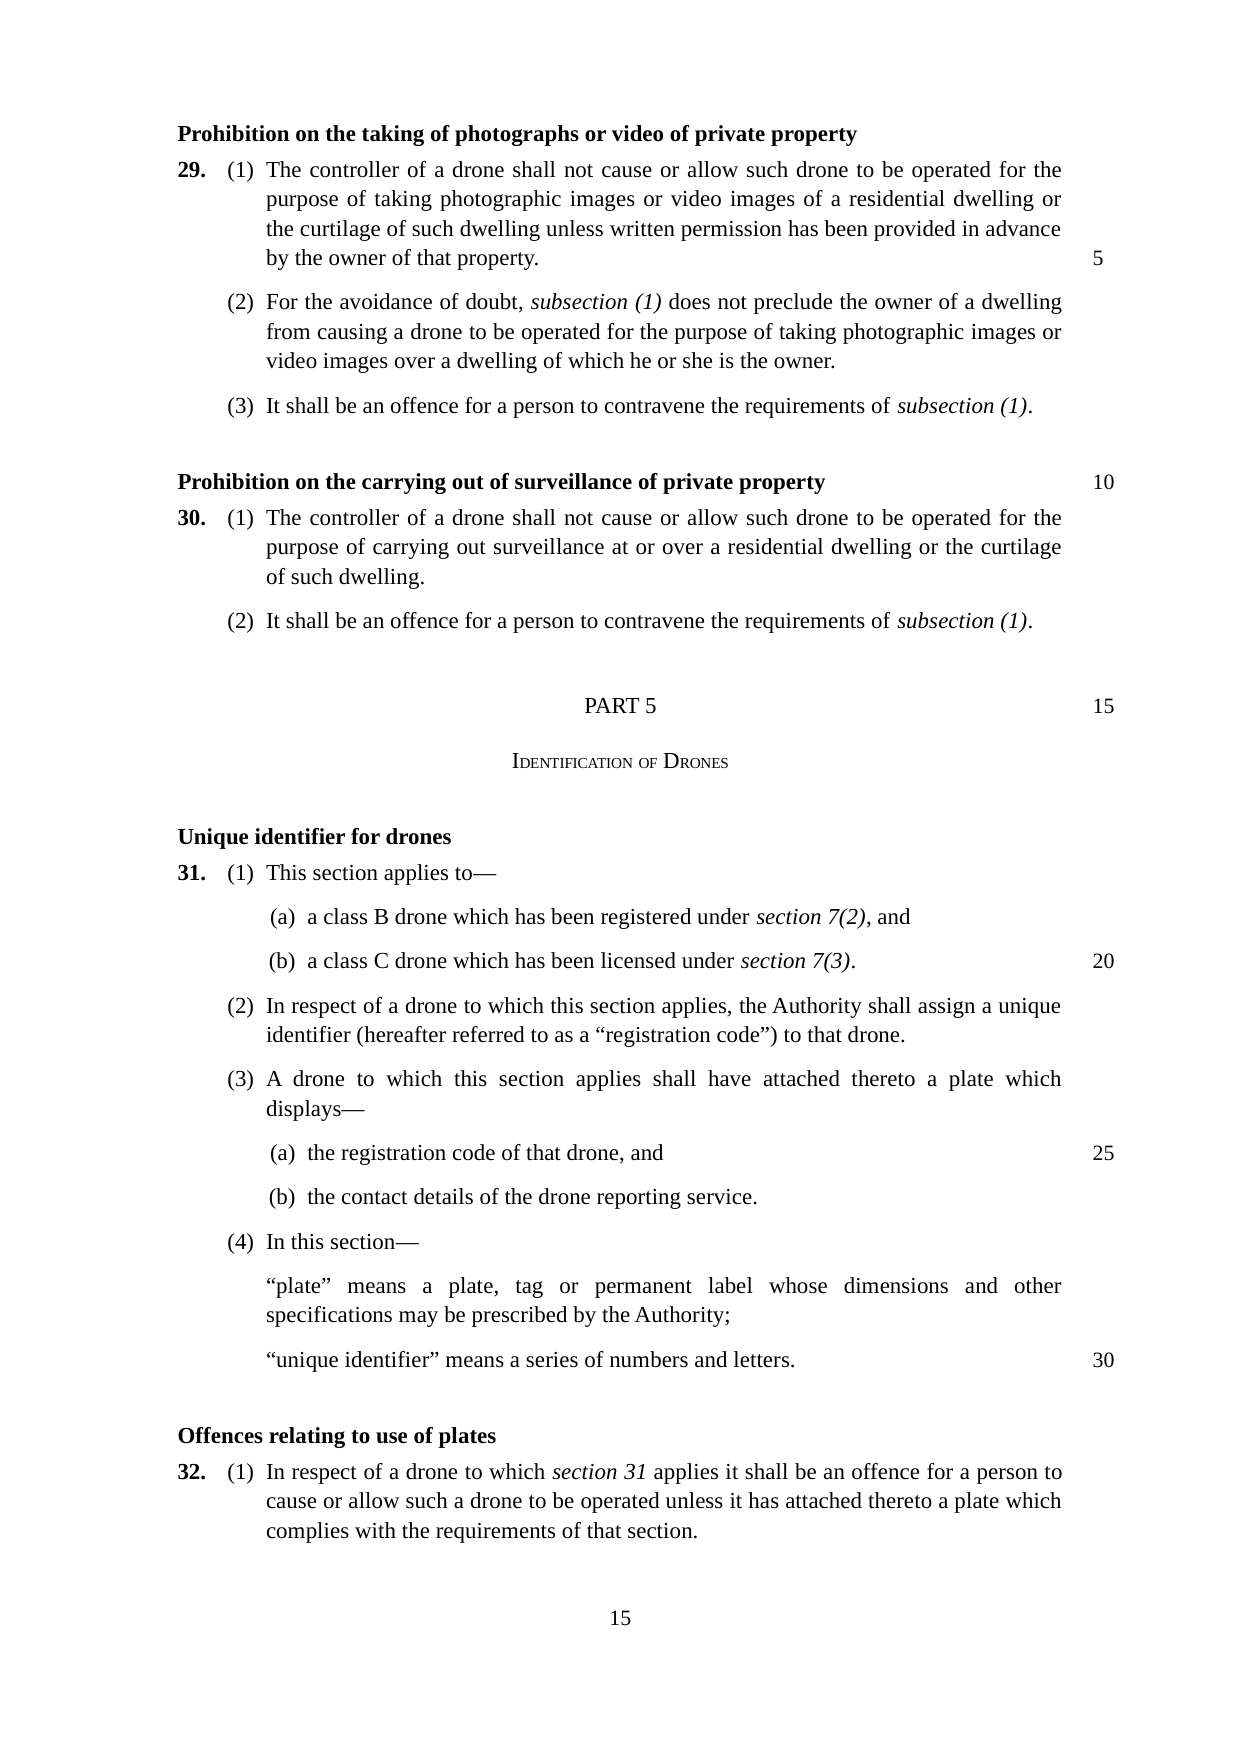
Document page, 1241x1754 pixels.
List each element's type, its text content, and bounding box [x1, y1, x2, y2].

text (a) the registration code of that drone, and [177, 1137, 1063, 1166]
text (4) In this section⁠— [177, 1226, 1063, 1255]
text Offences relating to use of plates [177, 1420, 1063, 1450]
text (3) A drone to which this section applies shall have attached thereto a plate which displays⁠— [177, 1063, 1063, 1122]
text “plate” means a plate, tag or permanent label whose dimensions and other specifications may be prescribed by the Authority; [177, 1270, 1063, 1329]
text PART 5 [177, 693, 1063, 719]
text (2) It shall be an offence for a person to contravene the requirements of subsection (1). [177, 605, 1063, 634]
text Prohibition on the carrying out of surveillance of private property [177, 466, 1063, 496]
text 32. (1) In respect of a drone to which section 31 applies it shall be an offence for a person to cause or allow such a drone to be operated unless it has attached thereto a plate which complies with the requirements of that section. [177, 1456, 1063, 1544]
text (b) a class C drone which has been licensed under section 7(3). [177, 945, 1063, 975]
text 30. (1) The controller of a drone shall not cause or allow such drone to be operated for the purpose of carrying out surveillance at or over a residential dwelling or the curtilage of such dwelling. [177, 502, 1063, 590]
text 29. (1) The controller of a drone shall not cause or allow such drone to be operated for the purpose of taking photographic images or video images of a residential dwelling or the curtilage of such dwelling unless written permission has been provided in advance by the owner of that property. [177, 153, 1063, 271]
text (b) the contact details of the drone reporting service. [177, 1181, 1063, 1211]
text (2) For the avoidance of doubt, subsection (1) does not preclude the owner of a dwelling from causing a drone to be operated for the purpose of taking photographic images or video images over a dwelling of which he or she is the owner. [177, 286, 1063, 375]
text 31. (1) This section applies to⁠— [177, 857, 1063, 886]
title Identification of Drones [177, 748, 1063, 774]
text Unique identifier for drones [177, 821, 1063, 851]
text Prohibition on the taking of photographs or video of private property [177, 118, 1063, 148]
text “unique identifier” means a series of numbers and letters. [177, 1343, 1063, 1373]
text (3) It shall be an offence for a person to contravene the requirements of subsection (1). [177, 389, 1063, 419]
text (a) a class B drone which has been registered under section 7(2), and [177, 901, 1063, 930]
text (2) In respect of a drone to which this section applies, the Authority shall assign a unique identifier (hereafter referred to as a “registration code”) to that drone. [177, 989, 1063, 1048]
